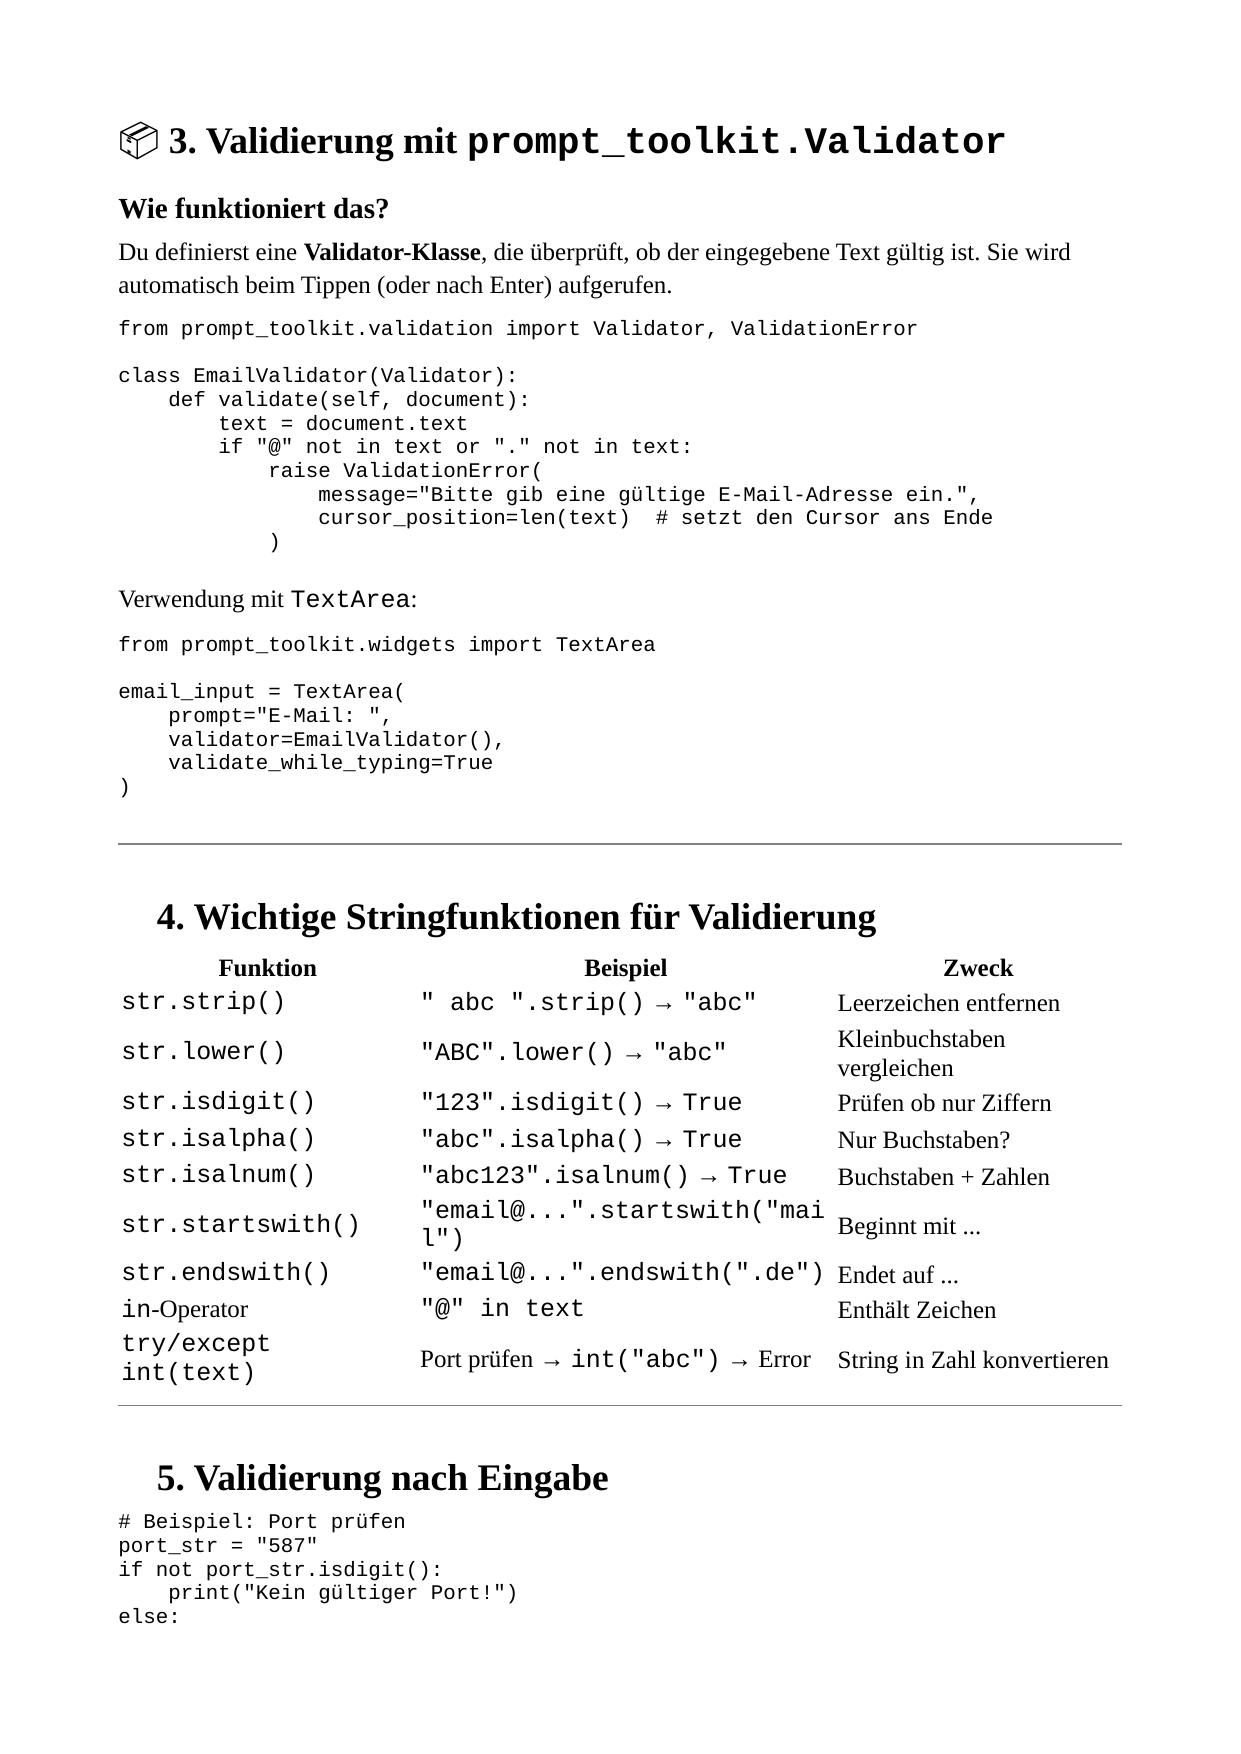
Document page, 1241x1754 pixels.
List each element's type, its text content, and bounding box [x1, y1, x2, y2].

text class EmailValidator(Validator): [118, 365, 1122, 389]
text cursor_position=len(text) # setzt den Cursor ans Ende [118, 507, 1122, 531]
table_cell Kleinbuchstaben vergleichen [835, 1021, 1122, 1084]
text message="Bitte gib eine gültige E-Mail-Adresse ein.", [118, 484, 1122, 507]
text raise ValidationError( [118, 460, 1122, 484]
text port_str = "587" [118, 1535, 1122, 1559]
table_cell " abc ".strip() → "abc" [417, 984, 834, 1021]
table_cell str.isdigit() [118, 1084, 417, 1121]
table_cell str.endswith() [118, 1257, 417, 1291]
table_cell Leerzeichen entfernen [835, 984, 1122, 1021]
text def validate(self, document): [118, 389, 1122, 413]
text prompt="E-Mail: ", [118, 705, 1122, 729]
text if not port_str.isdigit(): [118, 1559, 1122, 1582]
text if "@" not in text or "." not in text: [118, 436, 1122, 460]
table_cell in-Operator [118, 1291, 417, 1328]
table_cell "email@...".endswith(".de") [417, 1257, 834, 1291]
text email_input = TextArea( [118, 681, 1122, 705]
table_header Zweck [835, 950, 1122, 984]
text from prompt_toolkit.widgets import TextArea [118, 634, 1122, 658]
text text = document.text [118, 413, 1122, 436]
text validator=EmailValidator(), [118, 729, 1122, 752]
subtitle Wie funktioniert das? [118, 191, 1122, 225]
text Du definierst eine Validator-Klasse, die überprüft, ob der eingegebene Text gültig ist. Sie wird automatisch beim Tippen (oder nach Enter) aufgerufen. [118, 237, 1122, 299]
table_header Beispiel [417, 950, 834, 984]
table_cell Buchstaben + Zahlen [835, 1158, 1122, 1194]
subtitle 📦 3. Validierung mit prompt_toolkit.Validator [118, 118, 1122, 164]
text # Beispiel: Port prüfen [118, 1511, 1122, 1535]
table_cell Beginnt mit ... [835, 1194, 1122, 1257]
table_cell String in Zahl konvertieren [835, 1328, 1122, 1391]
table_cell "@" in text [417, 1291, 834, 1328]
table_cell Endet auf ... [835, 1257, 1122, 1291]
table_cell "ABC".lower() → "abc" [417, 1021, 834, 1084]
subtitle 🧪 5. Validierung nach Eingabe [118, 1456, 1122, 1499]
table_header Funktion [118, 950, 417, 984]
text ) [118, 531, 1122, 554]
text else: [118, 1606, 1122, 1629]
table_cell try/except int(text) [118, 1328, 417, 1391]
table_cell Nur Buchstaben? [835, 1121, 1122, 1158]
table_cell "email@...".startswith("mail") [417, 1194, 834, 1257]
table_cell str.lower() [118, 1021, 417, 1084]
table_cell Enthält Zeichen [835, 1291, 1122, 1328]
text validate_while_typing=True [118, 752, 1122, 776]
text print("Kein gültiger Port!") [118, 1582, 1122, 1606]
text from prompt_toolkit.validation import Validator, ValidationError [118, 318, 1122, 342]
text ) [118, 776, 1122, 799]
table_cell Port prüfen → int("abc") → Error [417, 1328, 834, 1391]
table_cell "abc".isalpha() → True [417, 1121, 834, 1158]
table_cell "123".isdigit() → True [417, 1084, 834, 1121]
table_cell Prüfen ob nur Ziffern [835, 1084, 1122, 1121]
table_cell str.strip() [118, 984, 417, 1021]
text Verwendung mit TextArea: [118, 584, 1122, 615]
table_cell str.startswith() [118, 1194, 417, 1257]
table_cell str.isalpha() [118, 1121, 417, 1158]
table_cell "abc123".isalnum() → True [417, 1158, 834, 1194]
subtitle 🧠 4. Wichtige Stringfunktionen für Validierung [118, 894, 1122, 937]
table_cell str.isalnum() [118, 1158, 417, 1194]
